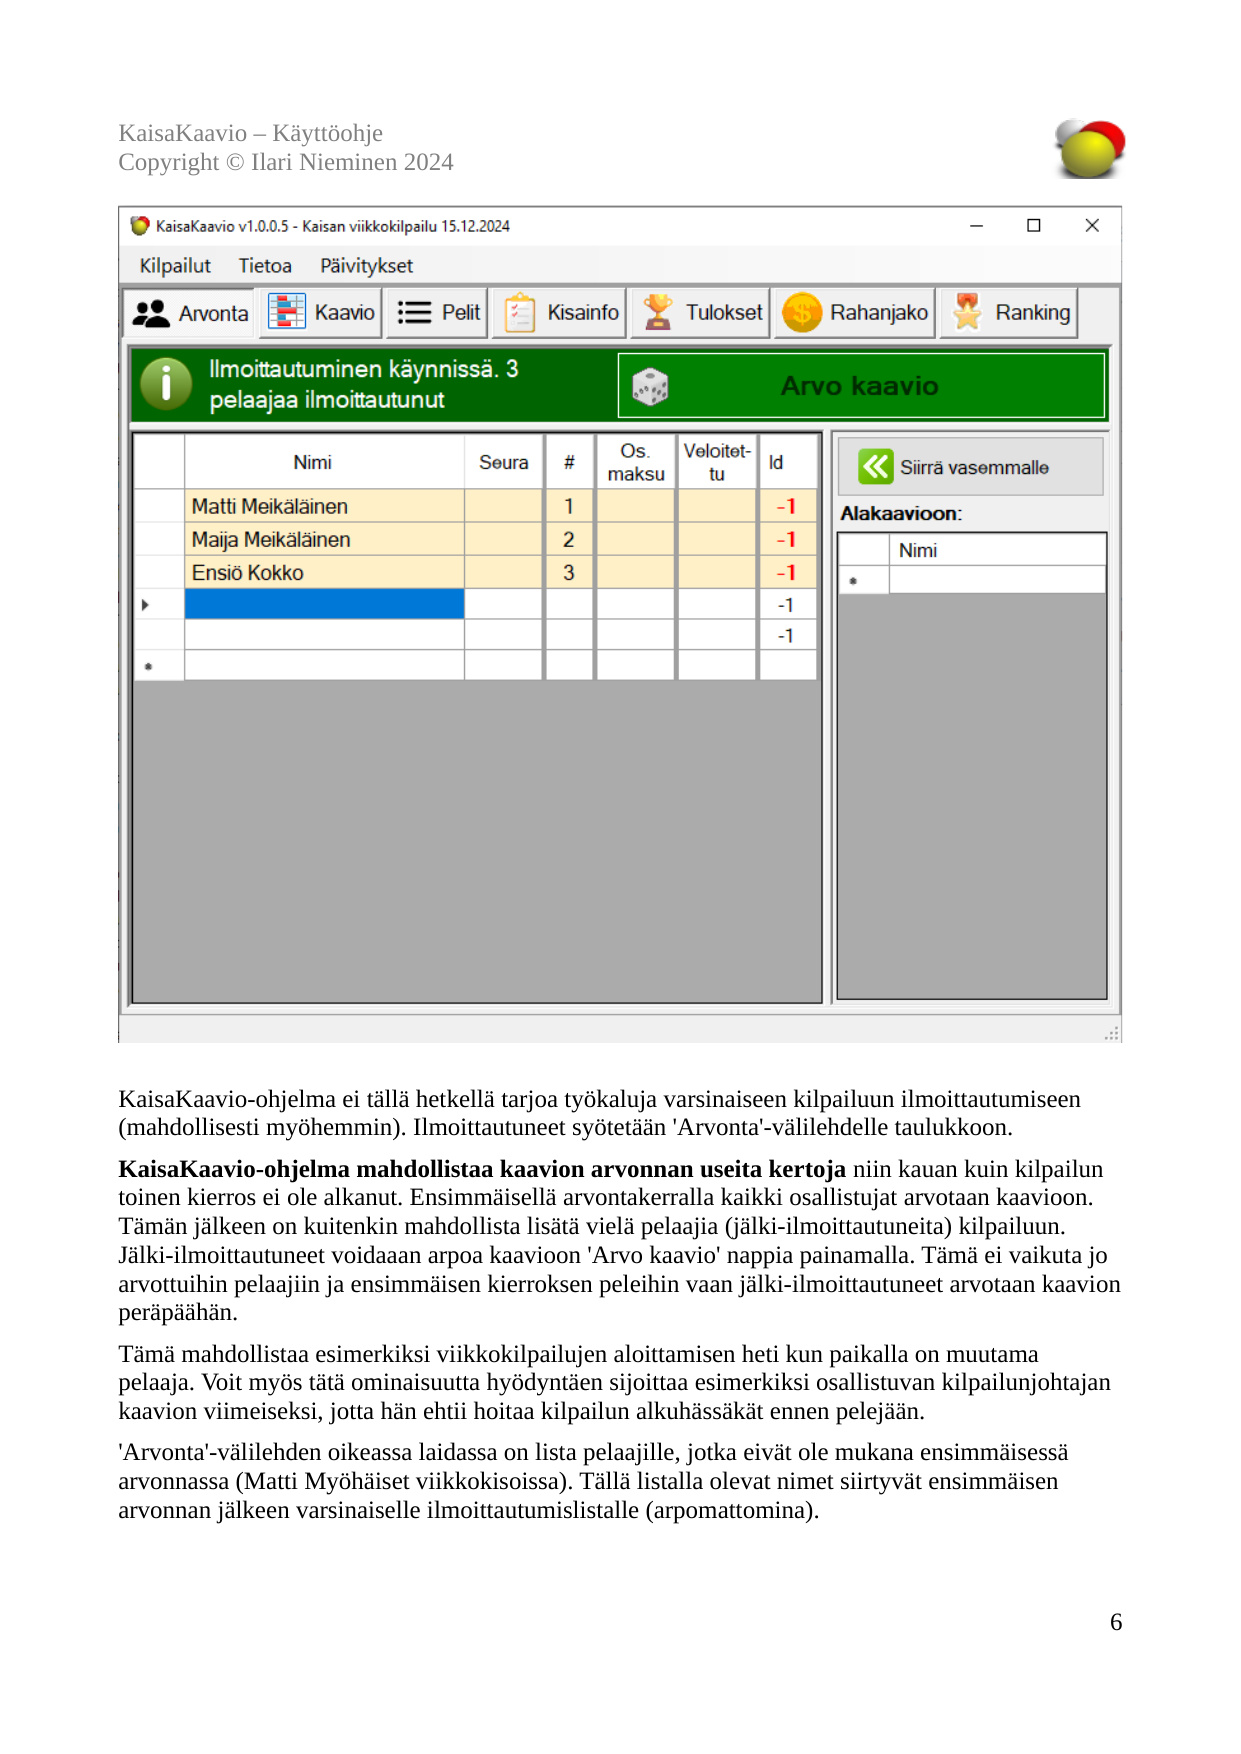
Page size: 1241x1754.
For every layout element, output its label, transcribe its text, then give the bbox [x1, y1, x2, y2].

picture [1051, 115, 1127, 179]
text KaisaKaavio-ohjelma mahdollistaa kaavion arvonnan useita kertoja niin kauan kuin kilpailun toinen kierros ei ole alkanut. Ensimmäisellä arvontakerralla kaikki osallistujat arvotaan kaavioon. Tämän jälkeen on kuitenkin mahdollista lisätä vielä pelaajia (jälki-ilmoittautuneita) kilpailuun. Jälki-ilmoittautuneet voidaaan arpoa kaavioon 'Arvo kaavio' nappia painamalla. Tämä ei vaikuta jo arvottuihin pelaajiin ja ensimmäisen kierroksen peleihin vaan jälki-ilmoittautuneet arvotaan kaavion peräpäähän. [118, 1154, 1122, 1326]
text 'Arvonta'-välilehden oikeassa laidassa on lista pelaajille, jotka eivät ole mukana ensimmäisessä arvonnassa (Matti Myöhäiset viikkokisoissa). Tällä listalla olevat nimet siirtyvät ensimmäisen arvonnan jälkeen varsinaiselle ilmoittautumislistalle (arpomattomina). [118, 1437, 1122, 1524]
text Tämä mahdollistaa esimerkiksi viikkokilpailujen aloittamisen heti kun paikalla on muutama pelaaja. Voit myös tätä ominaisuutta hyödyntäen sijoittaa esimerkiksi osallistuvan kilpailunjohtajan kaavion viimeiseksi, jotta hän ehtii hoitaa kilpailun alkuhässäkät ennen pelejään. [118, 1339, 1122, 1425]
text KaisaKaavio-ohjelma ei tällä hetkellä tarjoa työkaluja varsinaiseen kilpailuun ilmoittautumiseen (mahdollisesti myöhemmin). Ilmoittautuneet syötetään 'Arvonta'-välilehdelle taulukkoon. [118, 1084, 1122, 1141]
